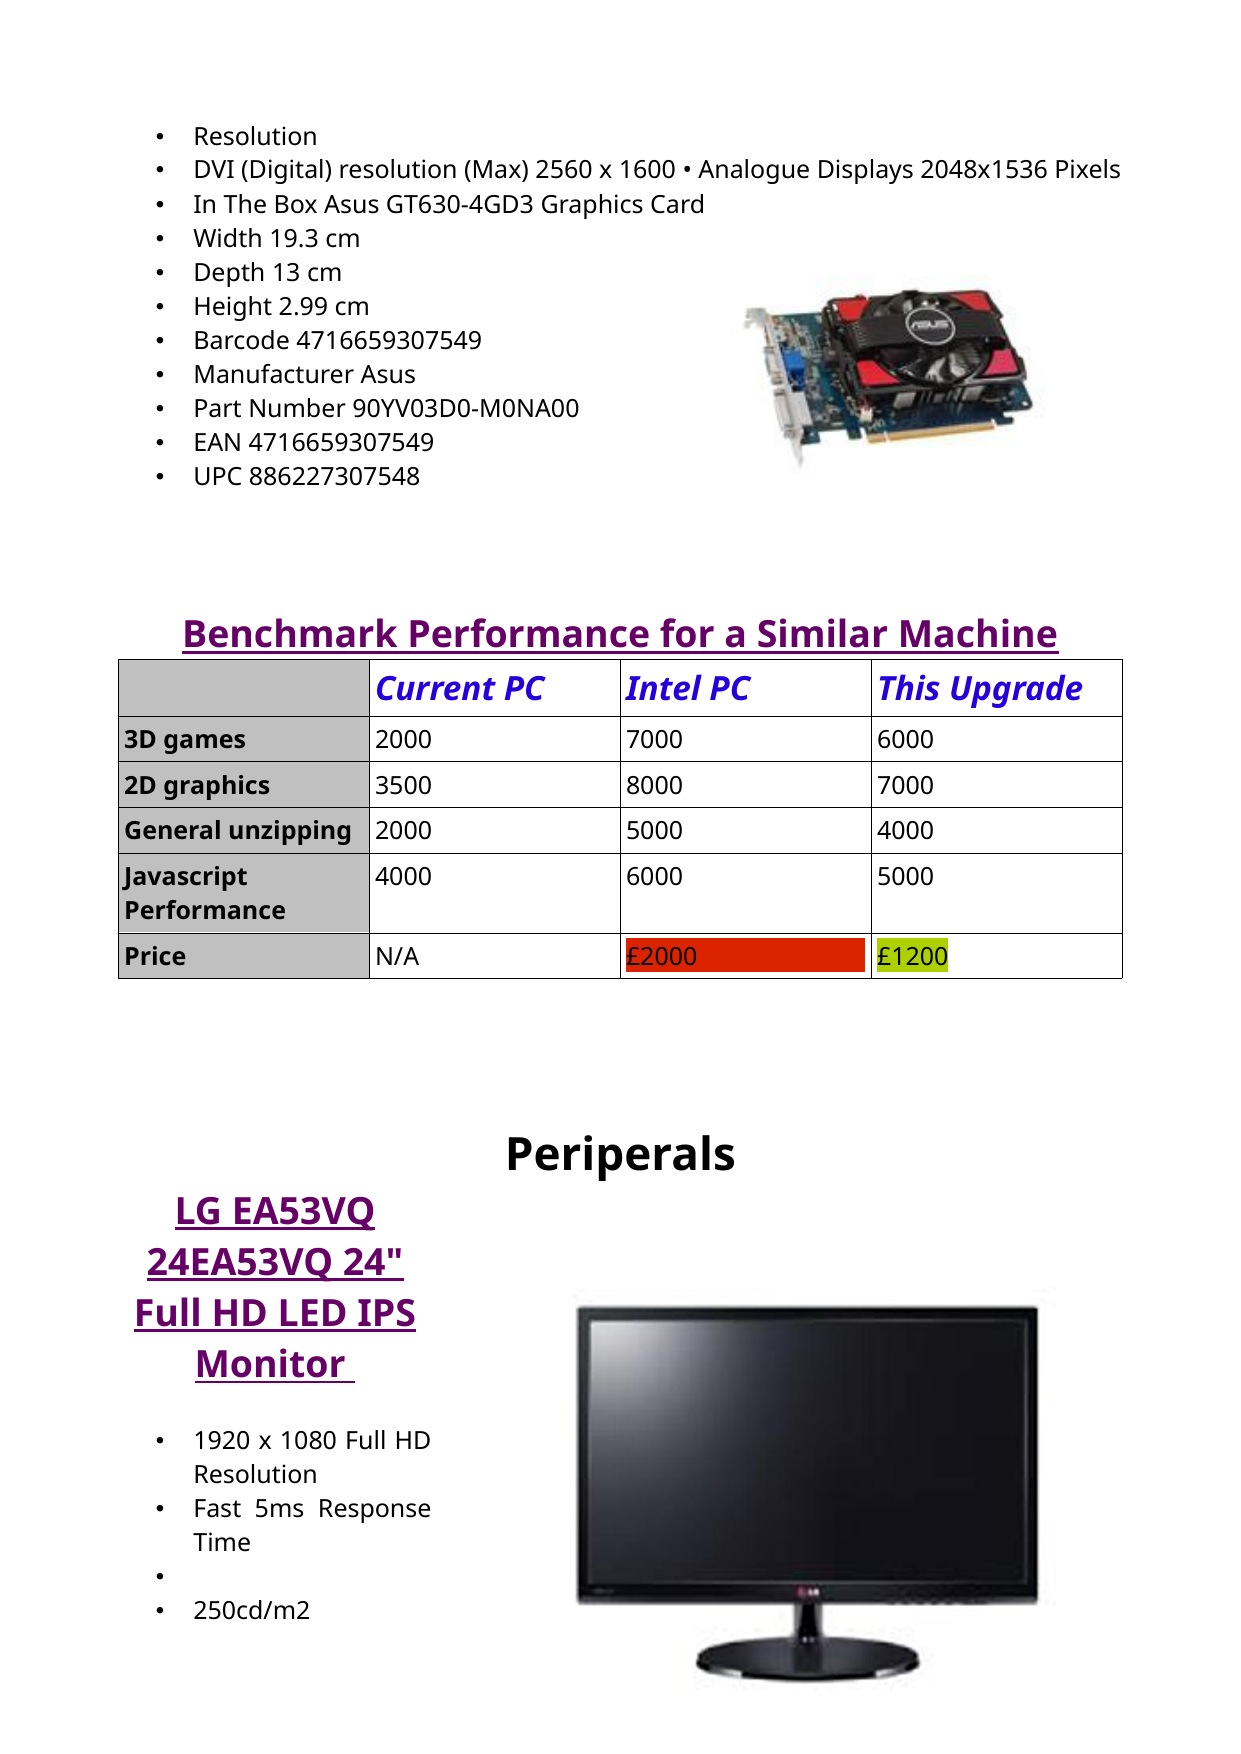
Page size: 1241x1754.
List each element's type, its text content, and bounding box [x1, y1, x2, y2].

subtitle LG EA53VQ 24EA53VQ 24" Full HD LED IPS Monitor [118, 1184, 1122, 1388]
list 1920 x 1080 Full HD Resolution [156, 1422, 431, 1491]
list [1102, 425, 1122, 459]
list Height 2.99 cm [156, 288, 674, 322]
table_cell General unzipping [119, 808, 369, 853]
list [1102, 220, 1122, 254]
table_cell 4000 [872, 808, 1122, 853]
table_cell Price [119, 934, 369, 978]
table_cell 4000 [370, 854, 620, 932]
list [1102, 357, 1122, 391]
list 250cd/m2 Brightness [156, 1593, 431, 1627]
subtitle Periperals [118, 1122, 1122, 1184]
table_header This Upgrade [872, 660, 1122, 716]
list DVI (Digital) resolution (Max) 2560 x 1600 • Analogue Displays 2048x1536 Pixels [156, 152, 1122, 186]
list [1102, 391, 1122, 425]
table_header Intel PC [621, 660, 871, 716]
table_cell 5000 [872, 854, 1122, 932]
list Width 19.3 cm [156, 220, 674, 254]
table_cell £1200 [872, 934, 1122, 978]
table_cell 6000 [872, 717, 1122, 761]
table_cell 6000 [621, 854, 871, 932]
list Depth 13 cm [156, 254, 674, 288]
table_cell 2D graphics [119, 762, 369, 807]
list Fast 5ms Response Time [156, 1491, 431, 1559]
table_cell 7000 [872, 762, 1122, 807]
list [1102, 254, 1122, 288]
picture [431, 1224, 1178, 1754]
list UPC 886227307548 [156, 459, 674, 493]
table_cell 7000 [621, 717, 871, 761]
table_cell 2000 [370, 717, 620, 761]
list In The Box Asus GT630-4GD3 Graphics Card [156, 186, 1122, 220]
list Part Number 90YV03D0-M0NA00 [156, 391, 674, 425]
table_cell 2000 [370, 808, 620, 853]
table_cell 3D games [119, 717, 369, 761]
subtitle Benchmark Performance for a Similar Machine [118, 608, 1122, 659]
table_cell Javascript Performance [119, 854, 369, 932]
list Barcode 4716659307549 [156, 322, 674, 357]
picture [674, 220, 1102, 538]
table_header Current PC [370, 660, 620, 716]
list [1102, 288, 1122, 322]
list [1102, 322, 1122, 357]
list Manufacturer Asus [156, 357, 674, 391]
table_header [119, 660, 369, 716]
table_cell 3500 [370, 762, 620, 807]
table_cell £2000 [621, 934, 871, 978]
table_cell N/A [370, 934, 620, 978]
table_cell 8000 [621, 762, 871, 807]
list [1102, 459, 1122, 493]
list EAN 4716659307549 [156, 425, 674, 459]
table_cell 5000 [621, 808, 871, 853]
list Resolution [156, 118, 1122, 152]
